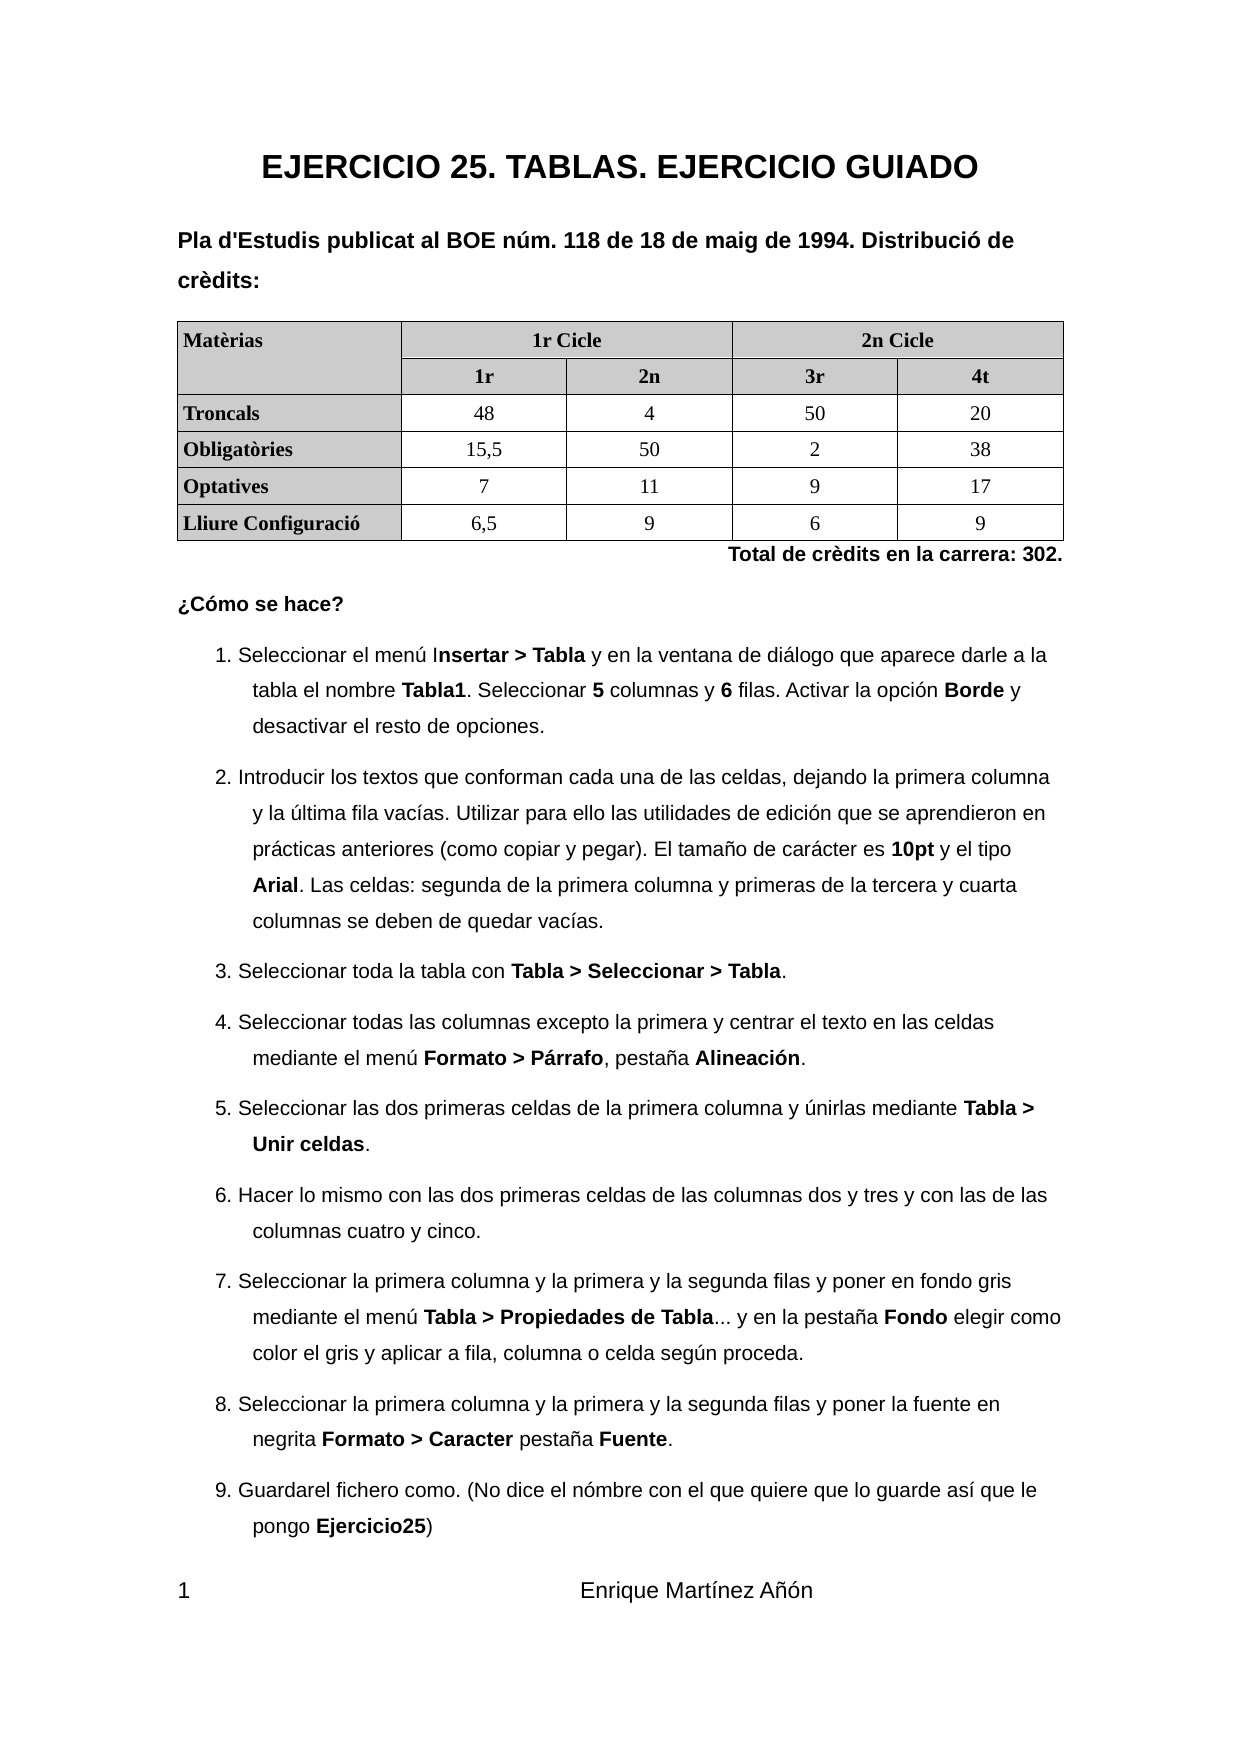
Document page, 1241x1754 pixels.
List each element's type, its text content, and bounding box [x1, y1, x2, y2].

list Guardarel fichero como. (No dice el nómbre con el que quiere que lo guarde así que le pongo Ejercicio25) [215, 1478, 1063, 1538]
table_cell 7 [402, 468, 566, 504]
list Seleccionar toda la tabla con Tabla > Seleccionar > Tabla. [215, 959, 1063, 983]
list Seleccionar las dos primeras celdas de la primera columna y únirlas mediante Tabla > Unir celdas. [215, 1096, 1063, 1156]
text ¿Cómo se hace? [177, 592, 1063, 616]
table_header 1r Cicle [402, 322, 732, 357]
table_cell 4t [898, 359, 1063, 394]
table_cell 38 [898, 432, 1063, 467]
table_cell 9 [898, 505, 1063, 540]
table_header Matèrias [178, 322, 401, 394]
table_cell 4 [567, 395, 732, 431]
table_cell 2 [733, 432, 897, 467]
table_cell 50 [733, 395, 897, 431]
table_cell 6 [733, 505, 897, 540]
table_cell 2n [567, 359, 732, 394]
table_header 2n Cicle [733, 322, 1063, 357]
table_cell Optatives [178, 468, 401, 504]
text Total de crèdits en la carrera: 302. [177, 541, 1063, 565]
list Seleccionar todas las columnas excepto la primera y centrar el texto en las celdas mediante el menú Formato > Párrafo, pestaña Alineación. [215, 1009, 1063, 1069]
list Seleccionar la primera columna y la primera y la segunda filas y poner en fondo gris mediante el menú Tabla > Propiedades de Tabla... y en la pestaña Fondo elegir como color el gris y aplicar a fila, columna o celda según proceda. [215, 1269, 1063, 1365]
table_cell Obligatòries [178, 432, 401, 467]
table_cell 17 [898, 468, 1063, 504]
table_cell 3r [733, 359, 897, 394]
title ejercicio 25. tablas. ejercicio guiado [177, 148, 1063, 186]
table_cell 1r [402, 359, 566, 394]
table_cell 15,5 [402, 432, 566, 467]
list Introducir los textos que conforman cada una de las celdas, dejando la primera columna y la última fila vacías. Utilizar para ello las utilidades de edición que se aprendieron en prácticas anteriores (como copiar y pegar). El tamaño de carácter es 10pt y el tipo Arial. Las celdas: segunda de la primera columna y primeras de la tercera y cuarta columnas se deben de quedar vacías. [215, 765, 1063, 932]
list Hacer lo mismo con las dos primeras celdas de las columnas dos y tres y con las de las columnas cuatro y cinco. [215, 1182, 1063, 1242]
table_cell 9 [733, 468, 897, 504]
table_cell 50 [567, 432, 732, 467]
list Seleccionar el menú Insertar > Tabla y en la ventana de diálogo que aparece darle a la tabla el nombre Tabla1. Seleccionar 5 columnas y 6 filas. Activar la opción Borde y desactivar el resto de opciones. [215, 642, 1063, 738]
table_cell 11 [567, 468, 732, 504]
table_cell 6,5 [402, 505, 566, 540]
table_cell 20 [898, 395, 1063, 431]
table_cell Lliure Configuració [178, 505, 401, 540]
table_cell 9 [567, 505, 732, 540]
table_cell Troncals [178, 395, 401, 431]
text Pla d'Estudis publicat al BOE núm. 118 de 18 de maig de 1994. Distribució de crèdits: [177, 227, 1063, 293]
list Seleccionar la primera columna y la primera y la segunda filas y poner la fuente en negrita Formato > Caracter pestaña Fuente. [215, 1391, 1063, 1451]
table_cell 48 [402, 395, 566, 431]
